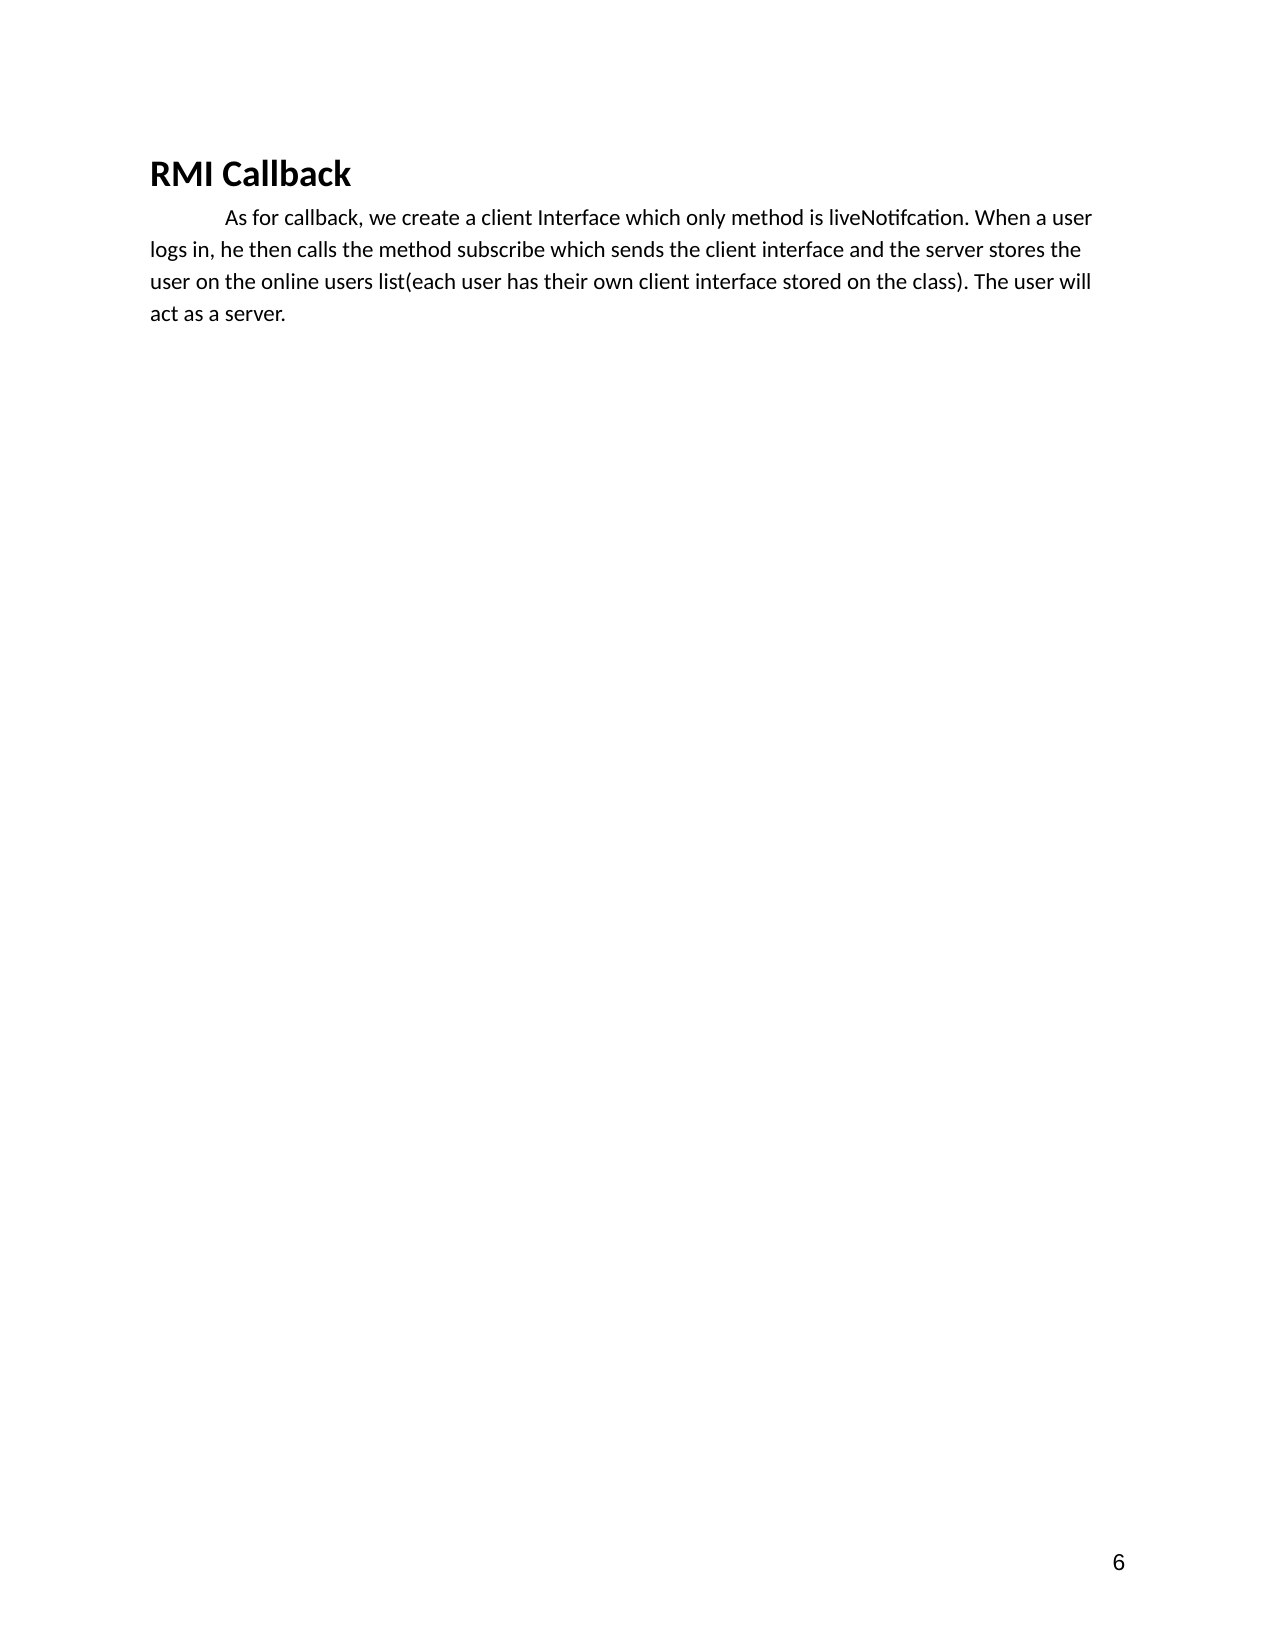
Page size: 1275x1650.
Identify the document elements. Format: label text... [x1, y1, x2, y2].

text As for callback, we create a client Interface which only method is liveNotifcation. When a user logs in, he then calls the method subscribe which sends the client interface and the server stores the user on the online users list(each user has their own client interface stored on the class). The user will act as a server. [150, 203, 1125, 327]
subtitle RMI Callback [150, 150, 1125, 196]
